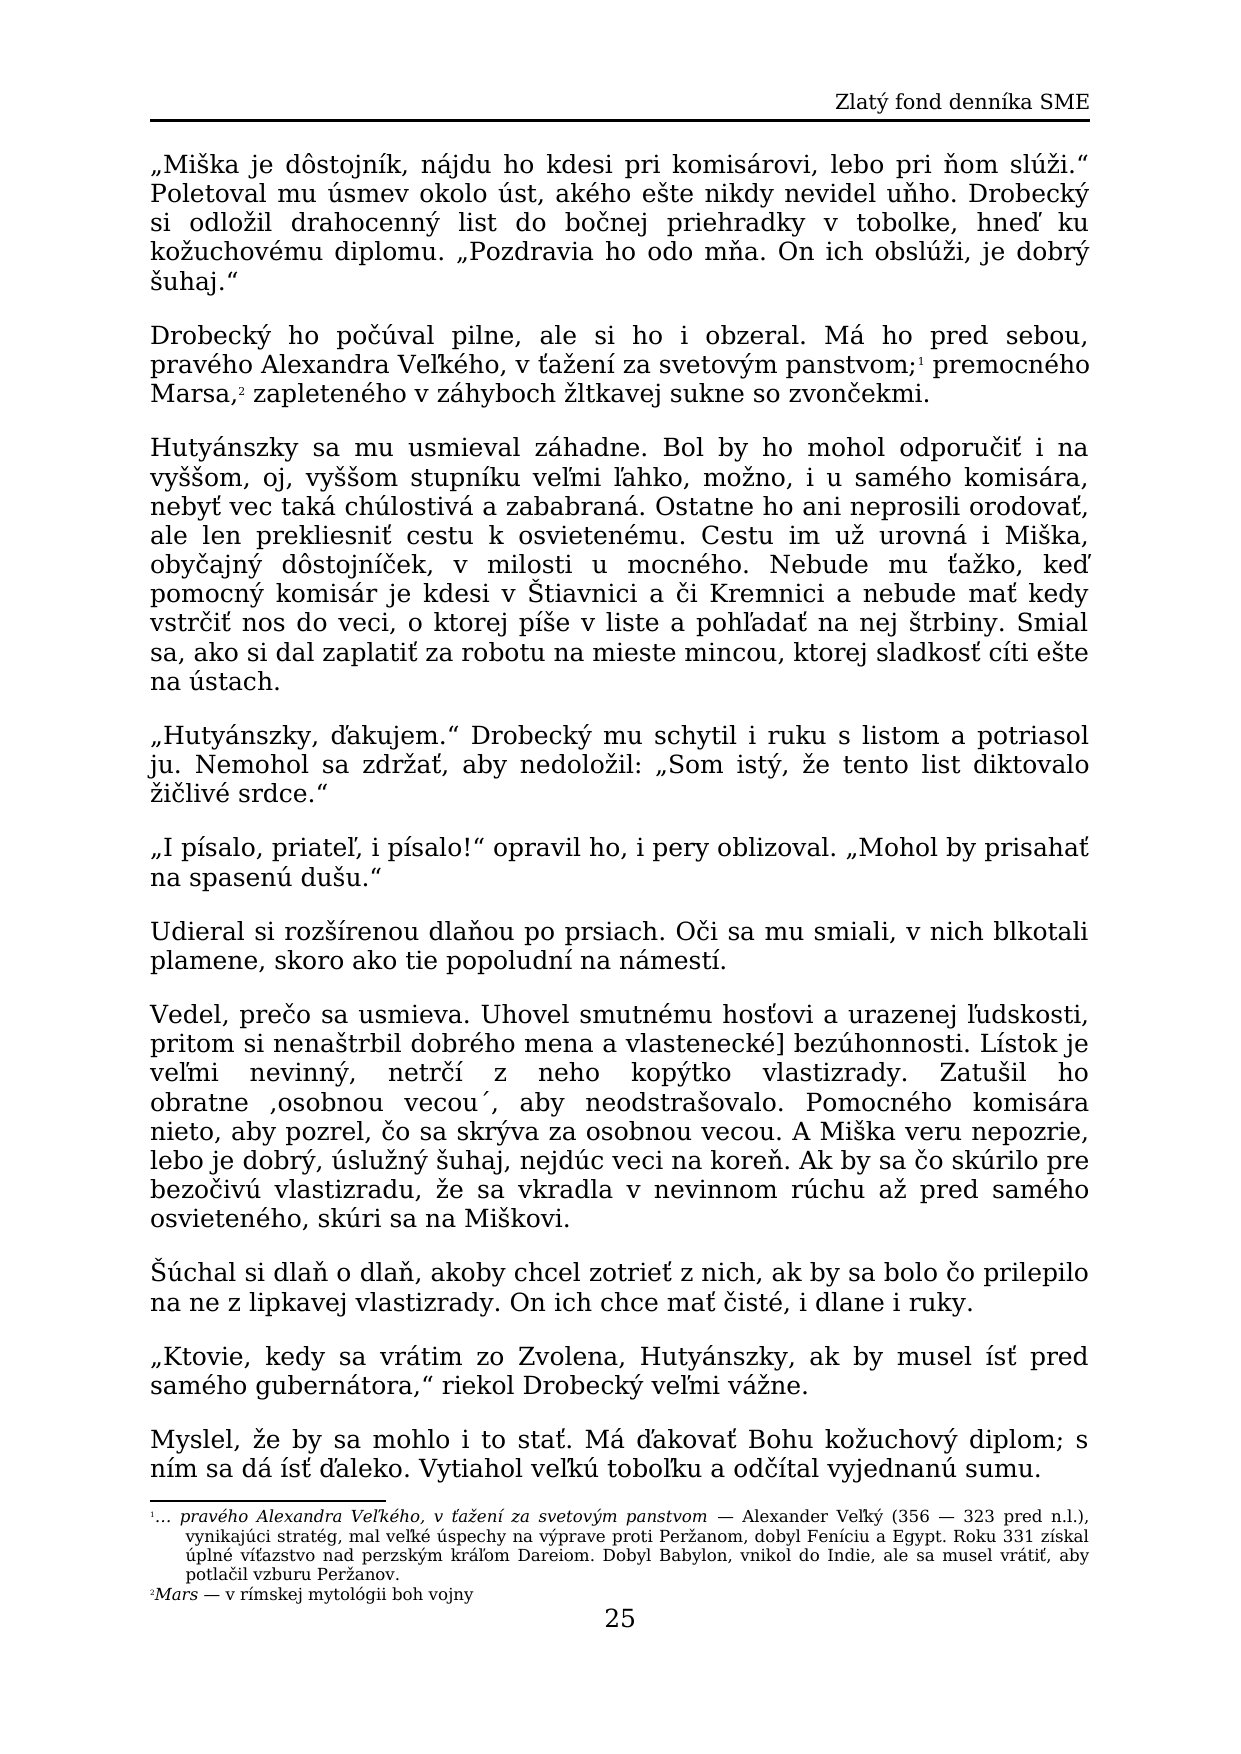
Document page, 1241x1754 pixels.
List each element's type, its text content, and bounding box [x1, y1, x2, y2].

text Drobecký ho počúval pilne, ale si ho i obzeral. Má ho pred sebou, pravého Alexandra Veľkého, v ťažení za svetovým panstvom;1 premocného Marsa,2 zapleteného v záhyboch žltkavej sukne so zvončekmi. [150, 321, 1090, 408]
text Hutyánszky sa mu usmieval záhadne. Bol by ho mohol odporučiť i na vyššom, oj, vyššom stupníku veľmi ľahko, možno, i u samého komisára, nebyť vec taká chúlostivá a zababraná. Ostatne ho ani neprosili orodovať, ale len prekliesniť cestu k osvietenému. Cestu im už urovná i Miška, obyčajný dôstojníček, v milosti u mocného. Nebude mu ťažko, keď pomocný komisár je kdesi v Štiavnici a či Kremnici a nebude mať kedy vstrčiť nos do veci, o ktorej píše v liste a pohľadať na nej štrbiny. Smial sa, ako si dal zaplatiť za robotu na mieste mincou, ktorej sladkosť cíti ešte na ústach. [150, 433, 1090, 696]
text Myslel, že by sa mohlo i to stať. Má ďakovať Bohu kožuchový diplom; s ním sa dá ísť ďaleko. Vytiahol veľkú toboľku a odčítal vyjednanú sumu. [150, 1425, 1090, 1483]
text „Ktovie, kedy sa vrátim zo Zvolena, Hutyánszky, ak by musel ísť pred samého gubernátora,“ riekol Drobecký veľmi vážne. [150, 1342, 1090, 1400]
text „I písalo, priateľ, i písalo!“ opravil ho, i pery oblizoval. „Mohol by prisahať na spasenú dušu.“ [150, 833, 1090, 892]
text 2Mars — v rímskej mytológii boh vojny [150, 1584, 1090, 1604]
text Vedel, prečo sa usmieva. Uhovel smutnému hosťovi a urazenej ľudskosti, pritom si nenaštrbil dobrého mena a vlastenecké] bezúhonnosti. Lístok je veľmi nevinný, netrčí z neho kopýtko vlastizrady. Zatušil ho obratne ,osobnou vecou´, aby neodstrašovalo. Pomocného komisára nieto, aby pozrel, čo sa skrýva za osobnou vecou. A Miška veru nepozrie, lebo je dobrý, úslužný šuhaj, nejdúc veci na koreň. Ak by sa čo skúrilo pre bezočivú vlastizradu, že sa vkradla v nevinnom rúchu až pred samého osvieteného, skúri sa na Miškovi. [150, 1000, 1090, 1233]
text Šúchal si dlaň o dlaň, akoby chcel zotrieť z nich, ak by sa bolo čo prilepilo na ne z lipkavej vlastizrady. On ich chce mať čisté, i dlane i ruky. [150, 1258, 1090, 1317]
text „Miška je dôstojník, nájdu ho kdesi pri komisárovi, lebo pri ňom slúži.“ Poletoval mu úsmev okolo úst, akého ešte nikdy nevidel uňho. Drobecký si odložil drahocenný list do bočnej priehradky v tobolke, hneď ku kožuchovému diplomu. „Pozdravia ho odo mňa. On ich obslúži, je dobrý šuhaj.“ [150, 150, 1090, 296]
text „Hutyánszky, ďakujem.“ Drobecký mu schytil i ruku s listom a potriasol ju. Nemohol sa zdržať, aby nedoložil: „Som istý, že tento list diktovalo žičlivé srdce.“ [150, 721, 1090, 808]
text 1… pravého Alexandra Veľkého, v ťažení za svetovým panstvom — Alexander Veľký (356 — 323 pred n.l.), vynikajúci stratég, mal veľké úspechy na výprave proti Peržanom, dobyl Feníciu a Egypt. Roku 331 získal úplné víťazstvo nad perzským kráľom Dareiom. Dobyl Babylon, vnikol do Indie, ale sa musel vrátiť, aby potlačil vzburu Peržanov. [150, 1507, 1090, 1584]
text Udieral si rozšírenou dlaňou po prsiach. Oči sa mu smiali, v nich blkotali plamene, skoro ako tie popoludní na námestí. [150, 917, 1090, 975]
